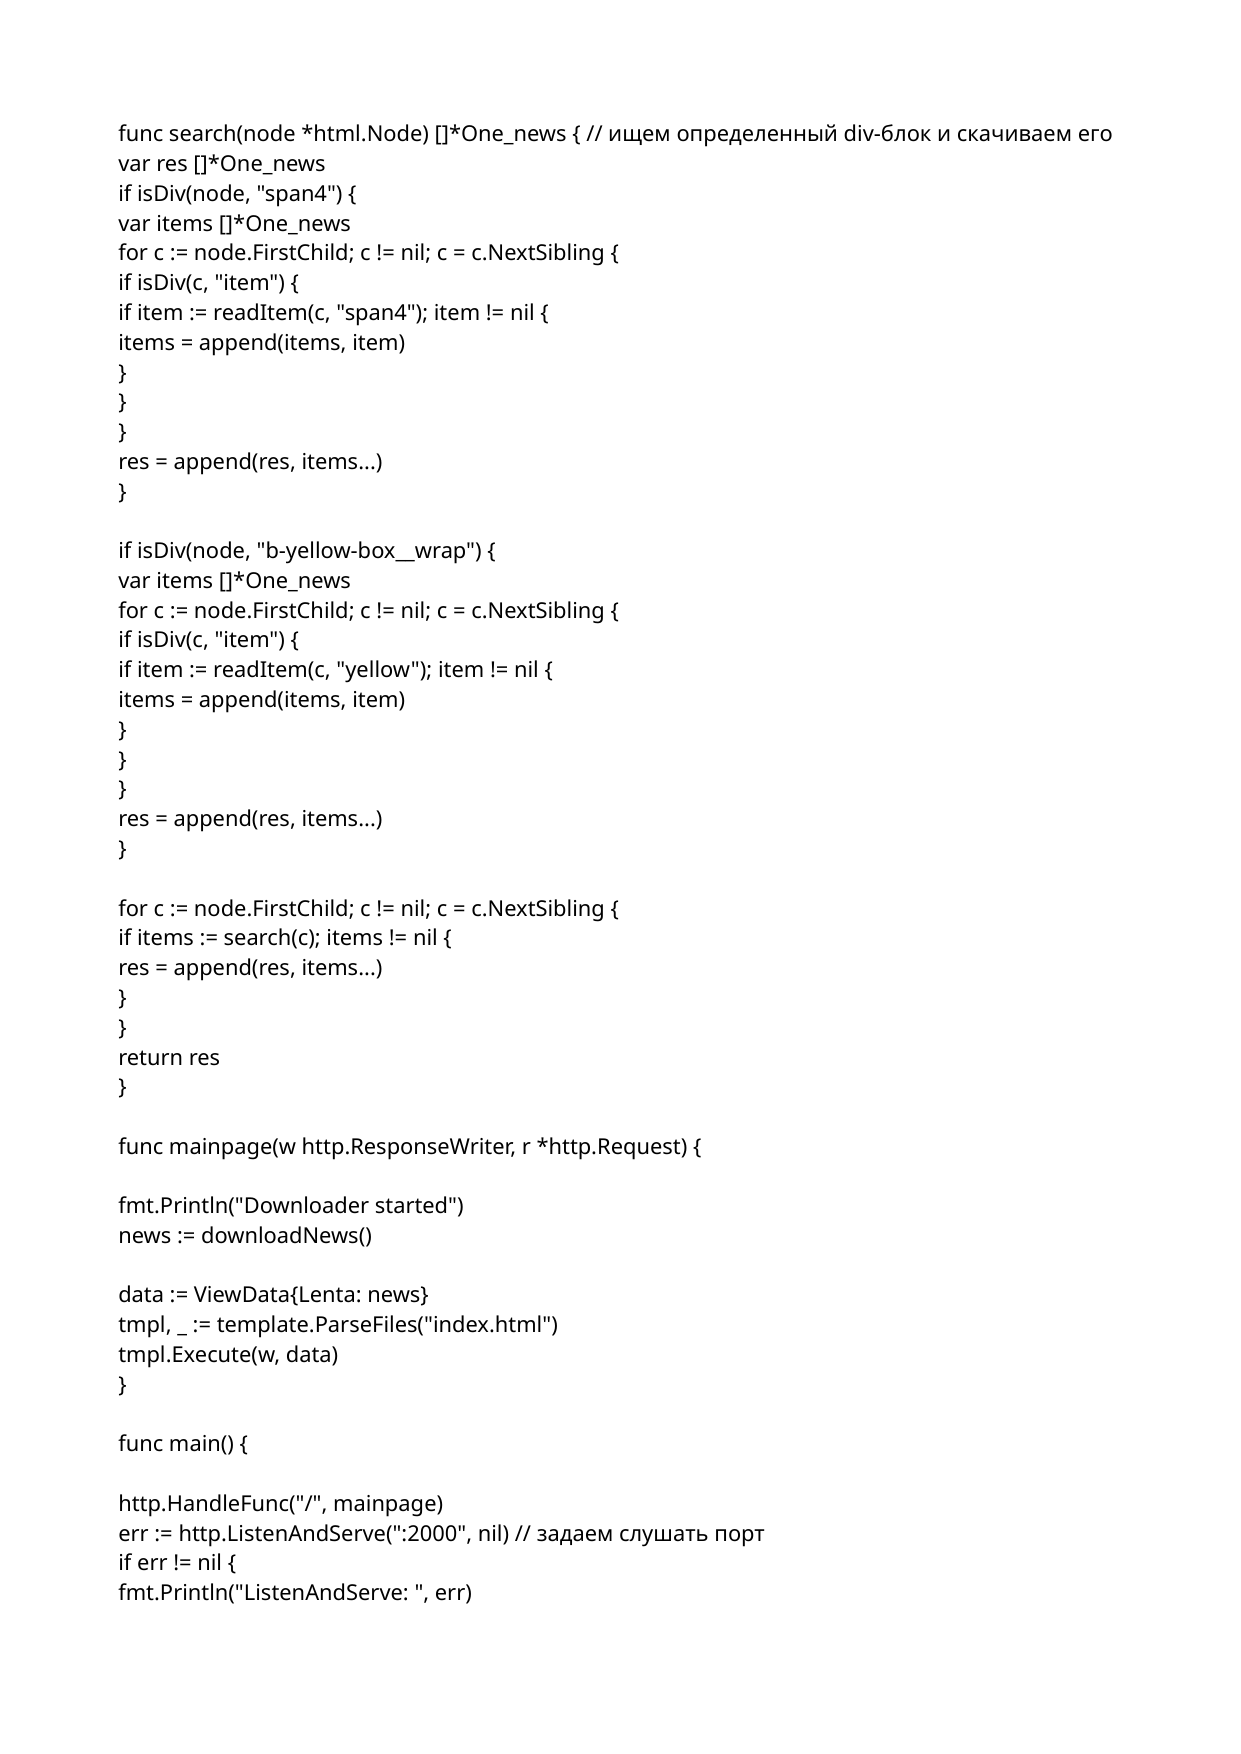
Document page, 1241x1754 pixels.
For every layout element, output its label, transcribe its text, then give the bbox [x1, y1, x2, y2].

text news := downloadNews() [118, 1220, 1122, 1250]
text for c := node.FirstChild; c != nil; c = c.NextSibling { [118, 892, 1122, 922]
text var items []*One_news [118, 565, 1122, 595]
text http.HandleFunc("/", mainpage) [118, 1488, 1122, 1518]
text items = append(items, item) [118, 684, 1122, 714]
text for c := node.FirstChild; c != nil; c = c.NextSibling { [118, 595, 1122, 624]
text for c := node.FirstChild; c != nil; c = c.NextSibling { [118, 237, 1122, 267]
text res = append(res, items...) [118, 446, 1122, 476]
text if isDiv(node, "span4") { [118, 178, 1122, 207]
text res = append(res, items...) [118, 952, 1122, 982]
text } [118, 1369, 1122, 1399]
text } [118, 1012, 1122, 1041]
text fmt.Println("Downloader started") [118, 1190, 1122, 1220]
text } [118, 714, 1122, 744]
text fmt.Println("ListenAndServe: ", err) [118, 1577, 1122, 1607]
text err := http.ListenAndServe(":2000", nil) // задаем слушать порт [118, 1518, 1122, 1547]
text var res []*One_news [118, 148, 1122, 178]
text } [118, 982, 1122, 1012]
text if isDiv(c, "item") { [118, 267, 1122, 297]
text if item := readItem(c, "span4"); item != nil { [118, 297, 1122, 327]
text } [118, 356, 1122, 386]
text if isDiv(node, "b-yellow-box__wrap") { [118, 535, 1122, 565]
text tmpl.Execute(w, data) [118, 1339, 1122, 1369]
text } [118, 476, 1122, 505]
text if items := search(c); items != nil { [118, 922, 1122, 952]
text } [118, 1071, 1122, 1101]
text } [118, 773, 1122, 803]
text if item := readItem(c, "yellow"); item != nil { [118, 654, 1122, 684]
text } [118, 416, 1122, 446]
text if err != nil { [118, 1547, 1122, 1577]
text func mainpage(w http.ResponseWriter, r *http.Request) { [118, 1131, 1122, 1161]
text var items []*One_news [118, 207, 1122, 237]
text func main() { [118, 1428, 1122, 1458]
text if isDiv(c, "item") { [118, 624, 1122, 654]
text res = append(res, items...) [118, 803, 1122, 833]
text data := ViewData{Lenta: news} [118, 1279, 1122, 1309]
text tmpl, _ := template.ParseFiles("index.html") [118, 1309, 1122, 1339]
text func search(node *html.Node) []*One_news { // ищем определенный div-блок и скачиваем его [118, 118, 1122, 148]
text } [118, 833, 1122, 863]
text items = append(items, item) [118, 327, 1122, 356]
text } [118, 744, 1122, 773]
text } [118, 386, 1122, 416]
text return res [118, 1041, 1122, 1071]
